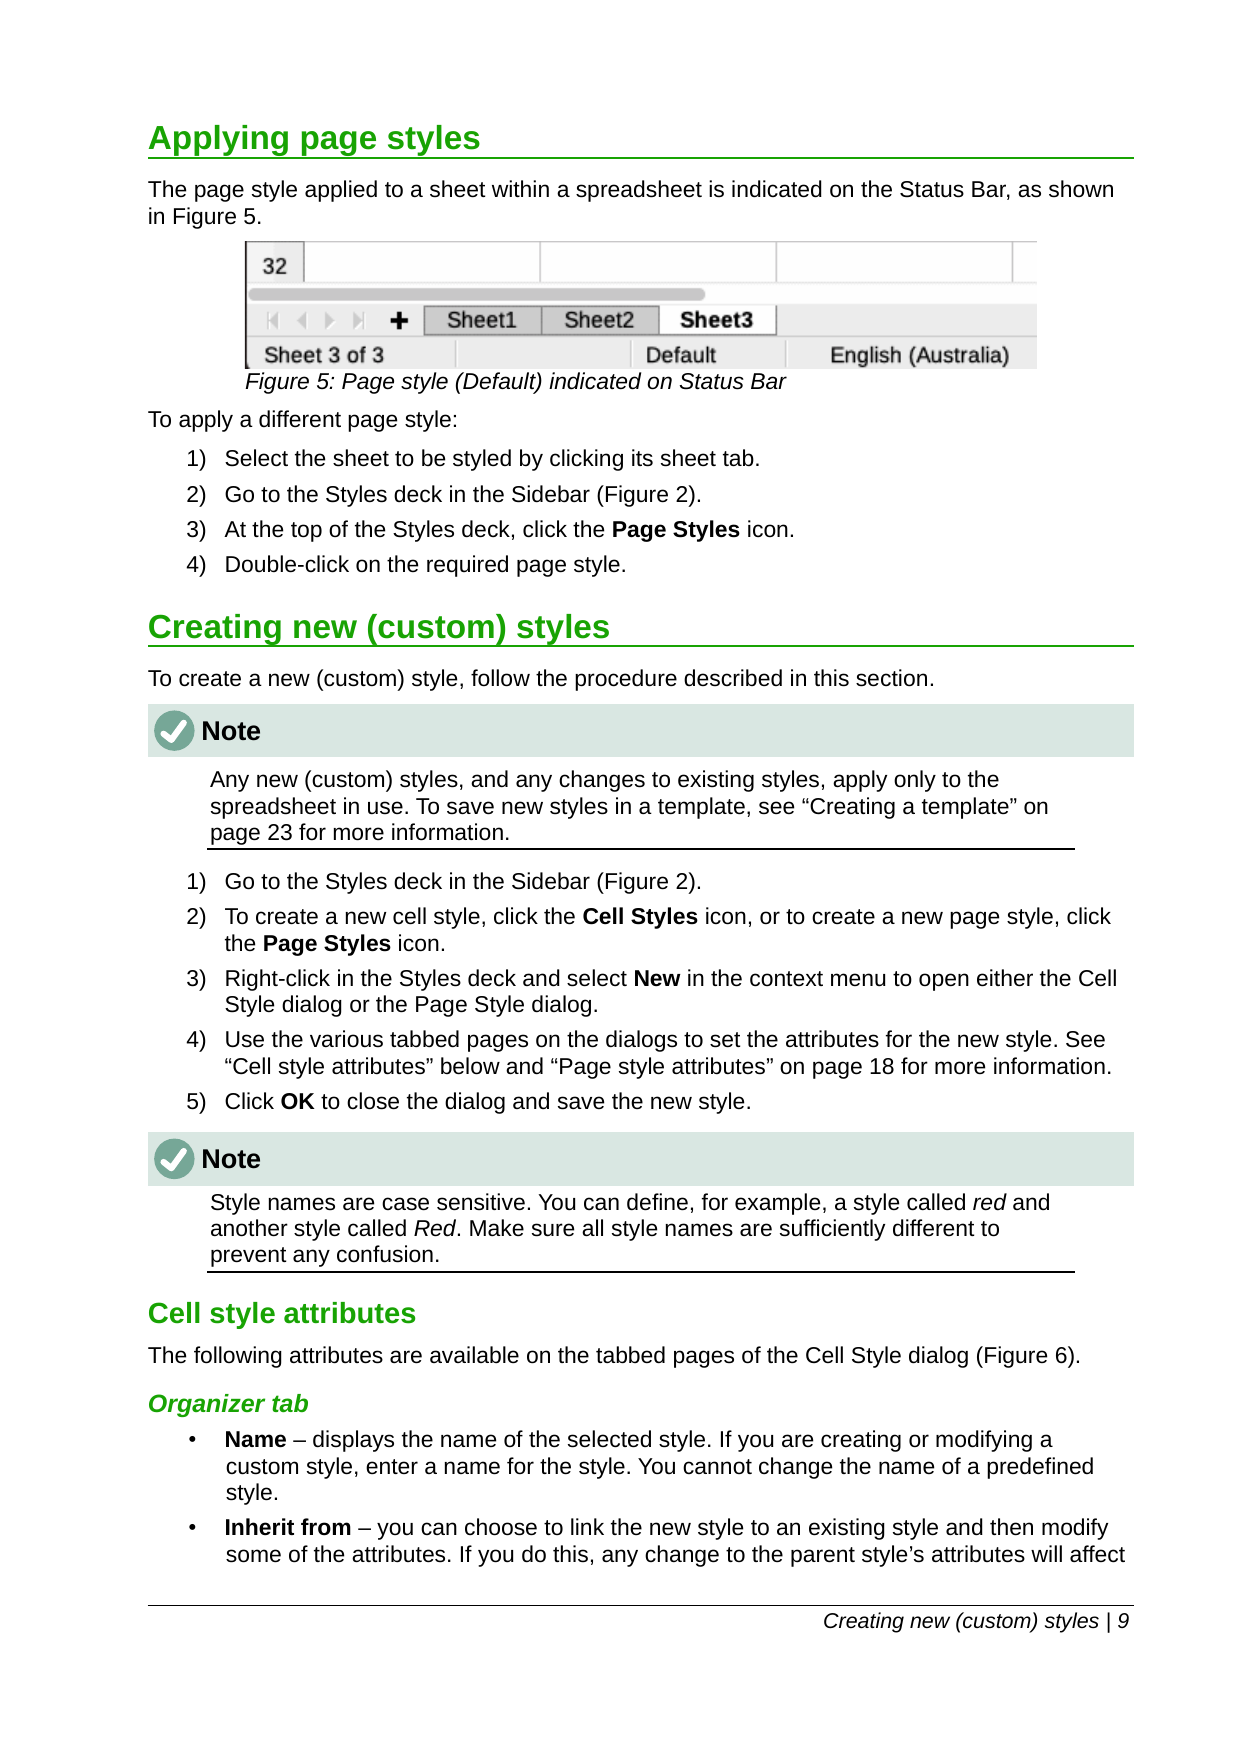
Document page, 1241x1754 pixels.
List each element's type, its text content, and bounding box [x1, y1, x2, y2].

subtitle Creating new (custom) styles [148, 607, 1134, 645]
list Double-click on the required page style. [207, 551, 1134, 577]
list Go to the Styles deck in the Sidebar (Figure 2). [207, 481, 1134, 507]
subtitle Applying page styles [148, 118, 1134, 157]
text To apply a different page style: [148, 406, 1134, 433]
list At the top of the Styles deck, click the Page Styles icon. [207, 516, 1134, 542]
subtitle Organizer tab [148, 1389, 1134, 1417]
list Right-click in the Styles deck and select New in the context menu to open either the Cell Style dialog or the Page Style dialog. [207, 965, 1134, 1018]
list To create a new (custom) style, follow the procedure described in this section. [148, 665, 1134, 691]
list Inherit from – you can choose to link the new style to an existing style and then modify some of the attributes. If you do this, any change to the parent style’s attributes will affect [185, 1511, 1134, 1570]
text The page style applied to a sheet within a spreadsheet is indicated on the Status Bar, as shown in Figure 5. [148, 176, 1134, 229]
text Figure 5: Page style (Default) indicated on Status Bar [245, 369, 1037, 394]
subtitle Note [148, 1132, 1134, 1186]
list Use the various tabbed pages on the dialogs to set the attributes for the new style. See “Cell style attributes” below and “Page style attributes” on page 18 for more information. [207, 1026, 1134, 1079]
text The following attributes are available on the tabbed pages of the Cell Style dialog (Figure 6). [148, 1342, 1134, 1368]
list To create a new cell style, click the Cell Styles icon, or to create a new page style, click the Page Styles icon. [207, 903, 1134, 956]
subtitle Note [148, 704, 1134, 757]
list Select the sheet to be styled by clicking its sheet tab. [207, 445, 1134, 472]
subtitle Cell style attributes [148, 1296, 1134, 1330]
text Any new (custom) styles, and any changes to existing styles, apply only to the spreadsheet in use. To save new styles in a template, see “Creating a template” on page 23 for more information. [207, 763, 1075, 848]
list Name – displays the name of the selected style. If you are creating or modifying a custom style, enter a name for the style. You cannot change the name of a predefined style. [185, 1423, 1134, 1505]
text Style names are case sensitive. You can define, for example, a style called red and another style called Red. Make sure all style names are sufficiently different to prevent any confusion. [207, 1186, 1075, 1271]
list Go to the Styles deck in the Sidebar (Figure 2). [207, 868, 1134, 894]
list Click OK to close the dialog and save the new style. [207, 1088, 1134, 1114]
picture [244, 241, 1037, 369]
